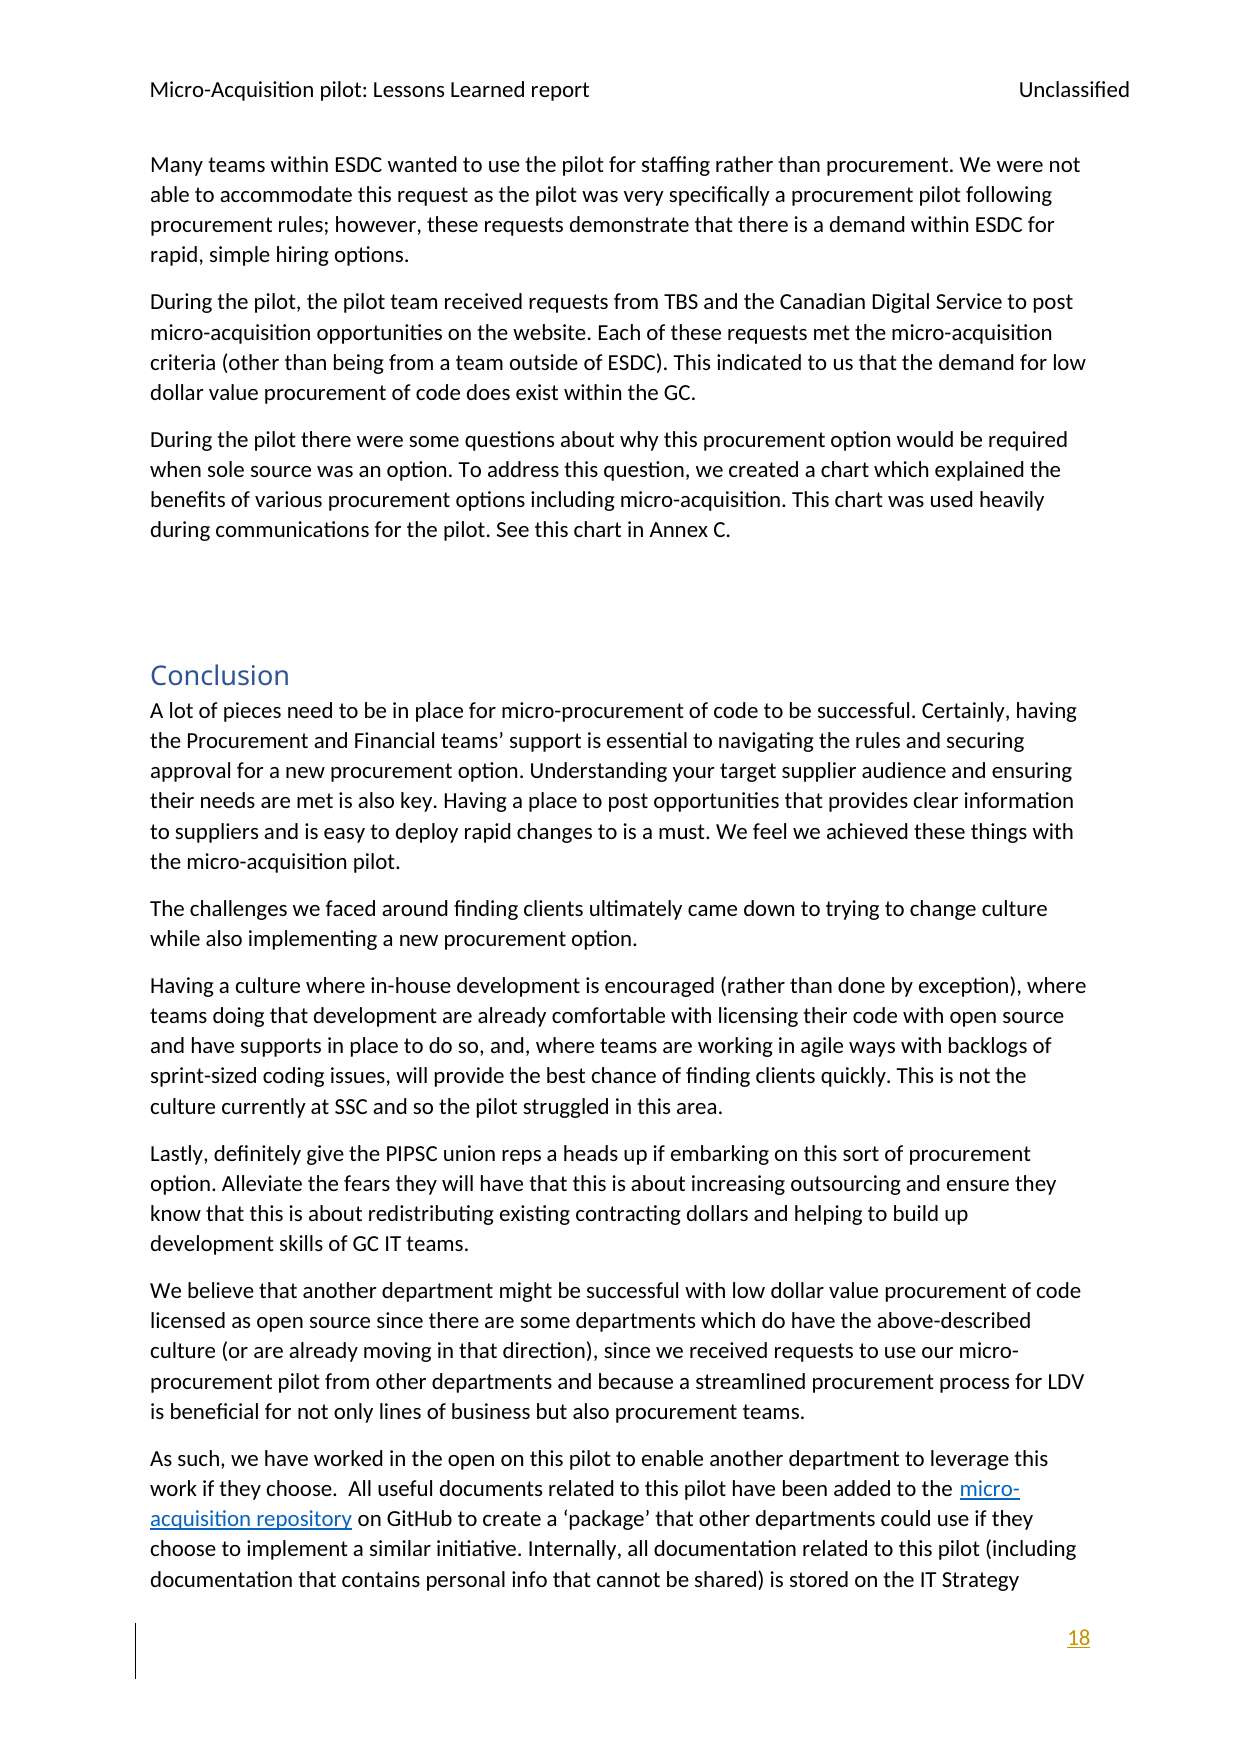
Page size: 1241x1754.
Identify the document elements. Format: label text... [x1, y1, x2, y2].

text During the pilot, the pilot team received requests from TBS and the Canadian Digital Service to post micro-acquisition opportunities on the website. Each of these requests met the micro-acquisition criteria (other than being from a team outside of ESDC). This indicated to us that the demand for low dollar value procurement of code does exist within the GC. [150, 287, 1090, 406]
subtitle Conclusion [150, 656, 1090, 693]
text Having a culture where in-house development is encouraged (rather than done by exception), where teams doing that development are already comfortable with licensing their code with open source and have supports in place to do so, and, where teams are working in agile ways with backlogs of sprint-sized coding issues, will provide the best chance of finding clients quickly. This is not the culture currently at SSC and so the pilot struggled in this area. [150, 971, 1090, 1120]
text During the pilot there were some questions about why this procurement option would be required when sole source was an option. To address this question, we created a chart which explained the benefits of various procurement options including micro-acquisition. This chart was used heavily during communications for the pilot. See this chart in Annex C. [150, 425, 1090, 544]
text As such, we have worked in the open on this pilot to enable another department to leverage this work if they choose. All useful documents related to this pilot have been added to the micro-acquisition repository on GitHub to create a ‘package’ that other departments could use if they choose to implement a similar initiative. Internally, all documentation related to this pilot (including documentation that contains personal info that cannot be shared) is stored on the IT Strategy [150, 1444, 1090, 1593]
text Many teams within ESDC wanted to use the pilot for staffing rather than procurement. We were not able to accommodate this request as the pilot was very specifically a procurement pilot following procurement rules; however, these requests demonstrate that there is a demand within ESDC for rapid, simple hiring options. [150, 150, 1090, 269]
text The challenges we faced around finding clients ultimately came down to trying to change culture while also implementing a new procurement option. [150, 894, 1090, 952]
text A lot of pieces need to be in place for micro-procurement of code to be successful. Certainly, having the Procurement and Financial teams’ support is essential to navigating the rules and securing approval for a new procurement option. Understanding your target supplier audience and ensuring their needs are met is also key. Having a place to post opportunities that provides clear information to suppliers and is easy to deploy rapid changes to is a must. We feel we achieved these things with the micro-acquisition pilot. [150, 696, 1090, 875]
text Lastly, definitely give the PIPSC union reps a heads up if embarking on this sort of procurement option. Alleviate the fears they will have that this is about increasing outsourcing and ensure they know that this is about redistributing existing contracting dollars and helping to build up development skills of GC IT teams. [150, 1139, 1090, 1257]
text We believe that another department might be successful with low dollar value procurement of code licensed as open source since there are some departments which do have the above-described culture (or are already moving in that direction), since we received requests to use our micro-procurement pilot from other departments and because a streamlined procurement process for LDV is beneficial for not only lines of business but also procurement teams. [150, 1276, 1090, 1425]
